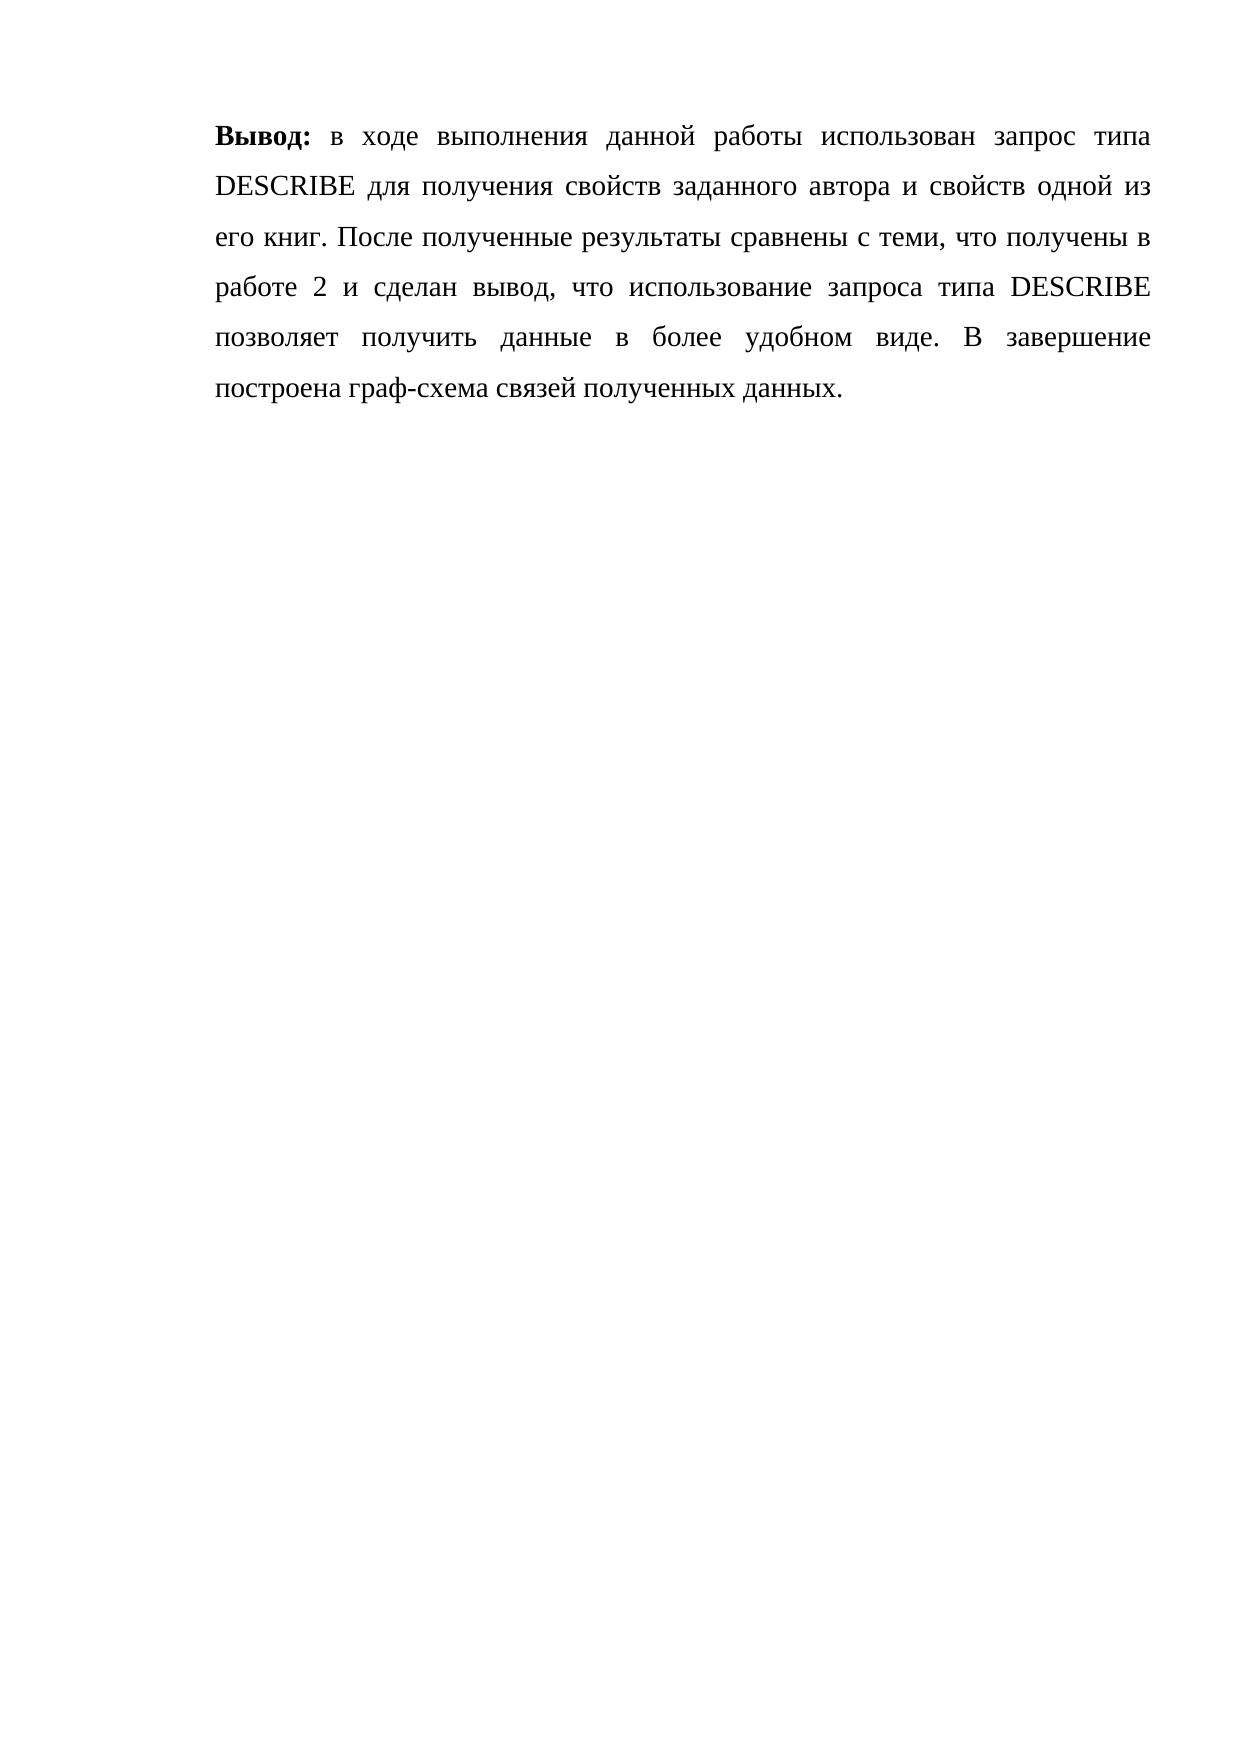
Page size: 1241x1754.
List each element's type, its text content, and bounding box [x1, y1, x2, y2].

list Вывод: в ходе выполнения данной работы использован запрос типа DESCRIBE для получения свойств заданного автора и свойств одной из его книг. После полученные результаты сравнены с теми, что получены в работе 2 и сделан вывод, что использование запроса типа DESCRIBE позволяет получить данные в более удобном виде. В завершение построена граф-схема связей полученных данных. [215, 118, 1152, 403]
